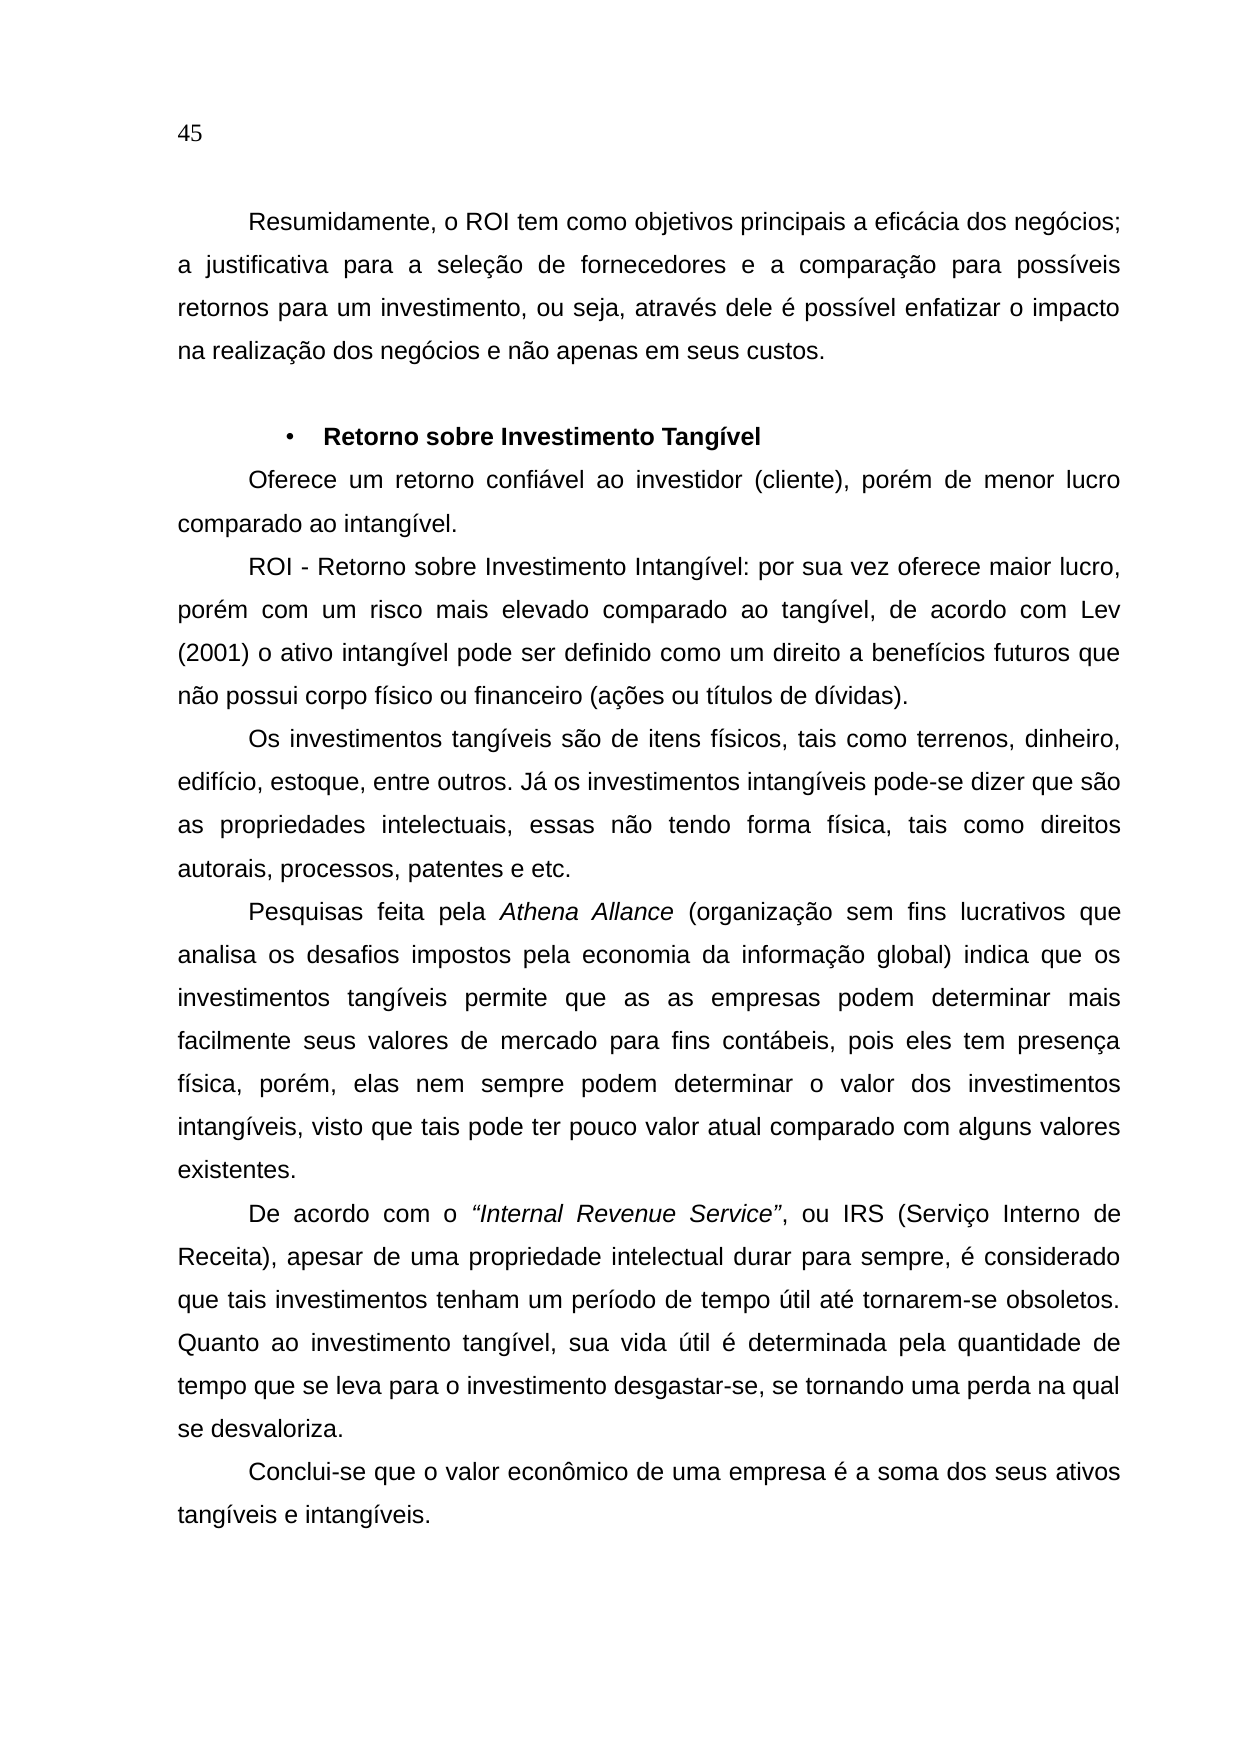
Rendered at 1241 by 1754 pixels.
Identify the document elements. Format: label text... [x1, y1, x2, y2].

text Oferece um retorno confiável ao investidor (cliente), porém de menor lucro comparado ao intangível. [177, 466, 1122, 537]
text ROI - Retorno sobre Investimento Intangível: por sua vez oferece maior lucro, porém com um risco mais elevado comparado ao tangível, de acordo com Lev (2001) o ativo intangível pode ser definido como um direito a benefícios futuros que não possui corpo físico ou financeiro (ações ou títulos de dívidas). [177, 552, 1122, 710]
text De acordo com o “Internal Revenue Service”, ou IRS (Serviço Interno de Receita), apesar de uma propriedade intelectual durar para sempre, é considerado que tais investimentos tenham um período de tempo útil até tornarem-se obsoletos. Quanto ao investimento tangível, sua vida útil é determinada pela quantidade de tempo que se leva para o investimento desgastar-se, se tornando uma perda na qual se desvaloriza. [177, 1199, 1122, 1443]
text Resumidamente, o ROI tem como objetivos principais a eficácia dos negócios; a justificativa para a seleção de fornecedores e a comparação para possíveis retornos para um investimento, ou seja, através dele é possível enfatizar o impacto na realização dos negócios e não apenas em seus custos. [177, 207, 1122, 365]
text Conclui-se que o valor econômico de uma empresa é a soma dos seus ativos tangíveis e intangíveis. [177, 1457, 1122, 1529]
text Pesquisas feita pela Athena Allance (organização sem fins lucrativos que analisa os desafios impostos pela economia da informação global) indica que os investimentos tangíveis permite que as as empresas podem determinar mais facilmente seus valores de mercado para fins contábeis, pois eles tem presença física, porém, elas nem sempre podem determinar o valor dos investimentos intangíveis, visto que tais pode ter pouco valor atual comparado com alguns valores existentes. [177, 897, 1122, 1184]
text Os investimentos tangíveis são de itens físicos, tais como terrenos, dinheiro, edifício, estoque, entre outros. Já os investimentos intangíveis pode-se dizer que são as propriedades intelectuais, essas não tendo forma física, tais como direitos autorais, processos, patentes e etc. [177, 724, 1122, 882]
list Retorno sobre Investimento Tangível [286, 422, 1122, 451]
